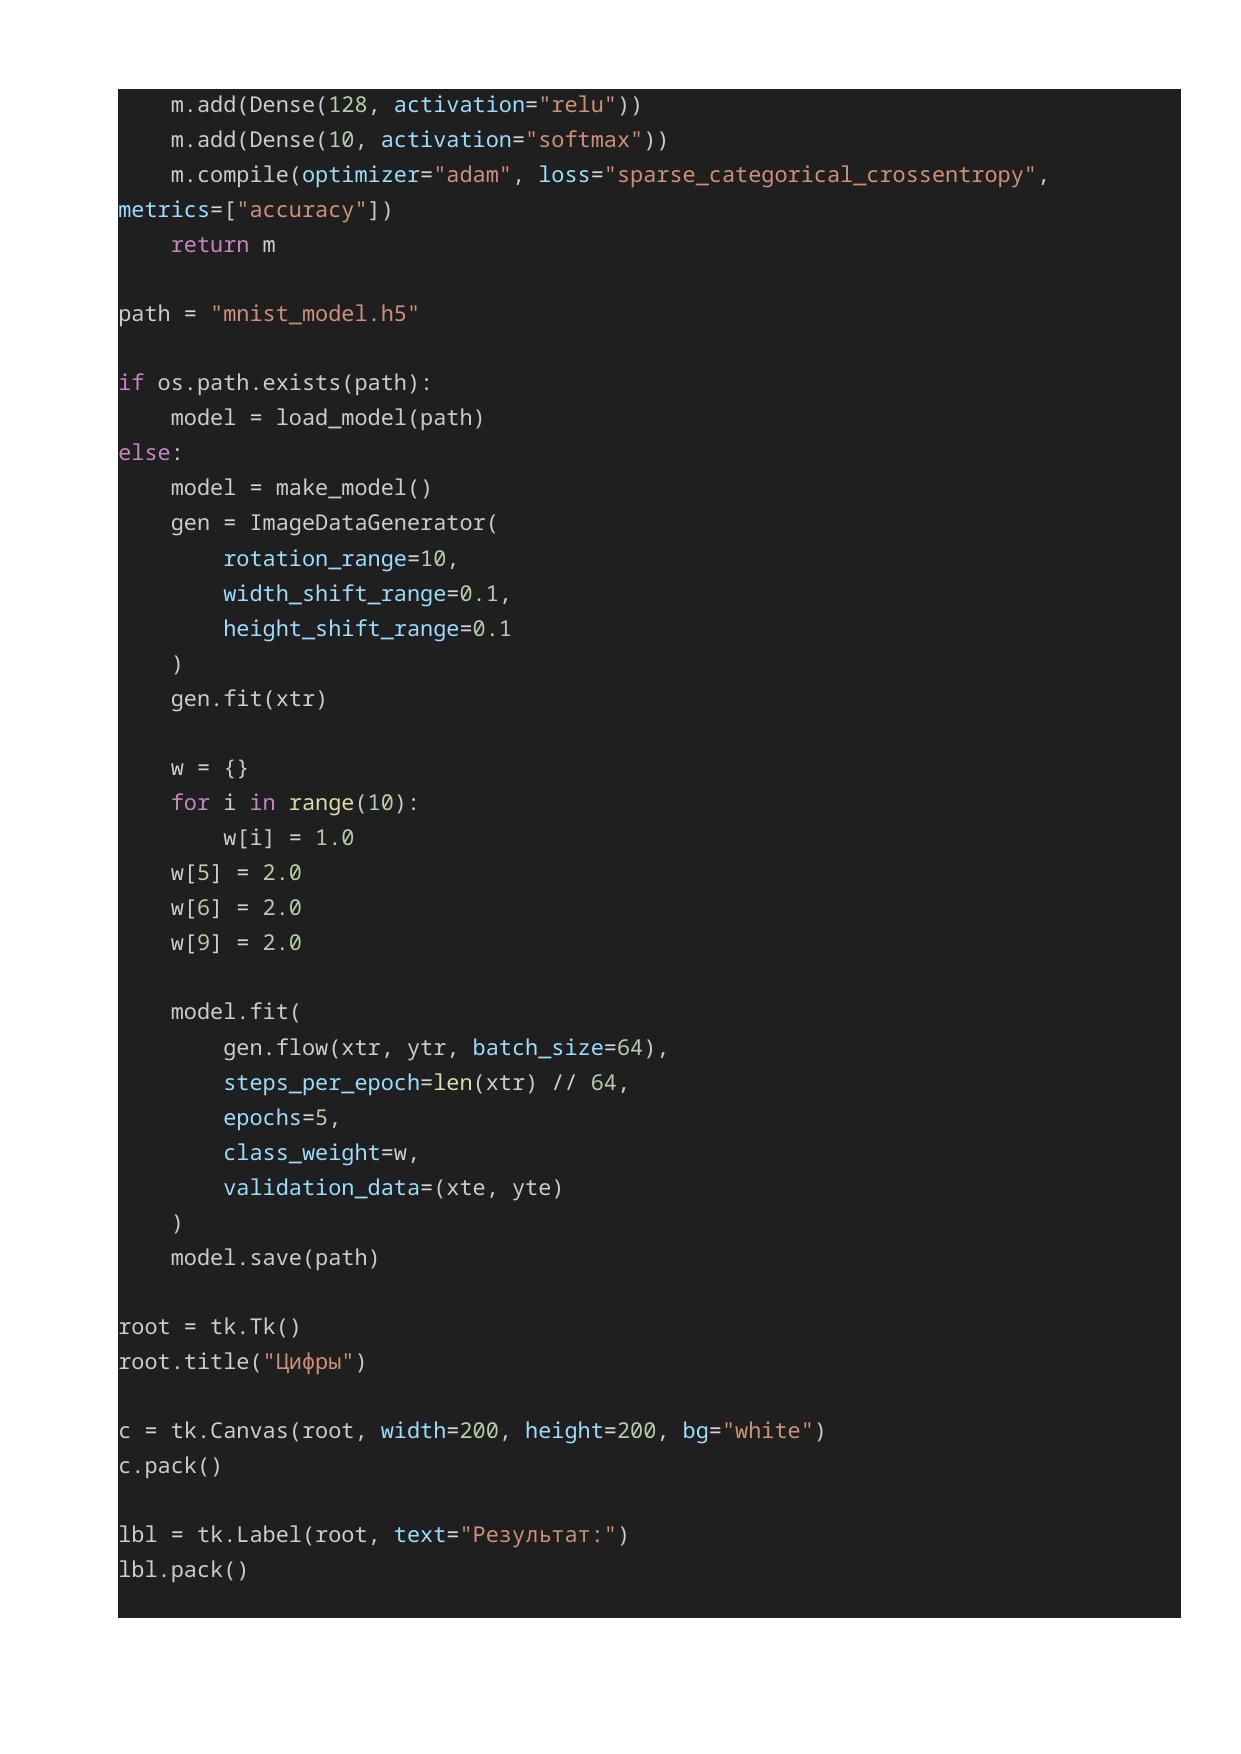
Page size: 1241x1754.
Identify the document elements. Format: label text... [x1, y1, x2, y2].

text model.save(path) [118, 1242, 1181, 1272]
text w[9] = 2.0 [118, 927, 1181, 957]
text height_shift_range=0.1 [118, 613, 1181, 642]
text m.compile(optimizer="adam", loss="sparse_categorical_crossentropy", metrics=["accuracy"]) [118, 159, 1181, 224]
text epochs=5, [118, 1102, 1181, 1131]
text w[5] = 2.0 [118, 857, 1181, 887]
text c = tk.Canvas(root, width=200, height=200, bg="white") [118, 1415, 1181, 1445]
text rotation_range=10, [118, 542, 1181, 572]
text gen.fit(xtr) [118, 683, 1181, 713]
text for i in range(10): [118, 787, 1181, 817]
text if os.path.exists(path): [118, 367, 1181, 397]
text else: [118, 437, 1181, 467]
text gen.flow(xtr, ytr, batch_size=64), [118, 1031, 1181, 1061]
text class_weight=w, [118, 1137, 1181, 1167]
text root = tk.Tk() [118, 1311, 1181, 1341]
text w = {} [118, 752, 1181, 782]
text model = load_model(path) [118, 402, 1181, 432]
text lbl.pack() [118, 1554, 1181, 1584]
text root.title("Цифры") [118, 1346, 1181, 1376]
text w[i] = 1.0 [118, 822, 1181, 852]
text width_shift_range=0.1, [118, 578, 1181, 607]
text m.add(Dense(10, activation="softmax")) [118, 124, 1181, 153]
text ) [118, 648, 1181, 678]
text steps_per_epoch=len(xtr) // 64, [118, 1067, 1181, 1096]
text return m [118, 229, 1181, 259]
text validation_data=(xte, yte) [118, 1172, 1181, 1202]
text c.pack() [118, 1450, 1181, 1480]
text w[6] = 2.0 [118, 892, 1181, 922]
text model = make_model() [118, 472, 1181, 502]
text model.fit( [118, 996, 1181, 1026]
text path = "mnist_model.h5" [118, 298, 1181, 328]
text lbl = tk.Label(root, text="Результат:") [118, 1519, 1181, 1549]
text ) [118, 1207, 1181, 1237]
text m.add(Dense(128, activation="relu")) [118, 89, 1181, 118]
text gen = ImageDataGenerator( [118, 507, 1181, 537]
